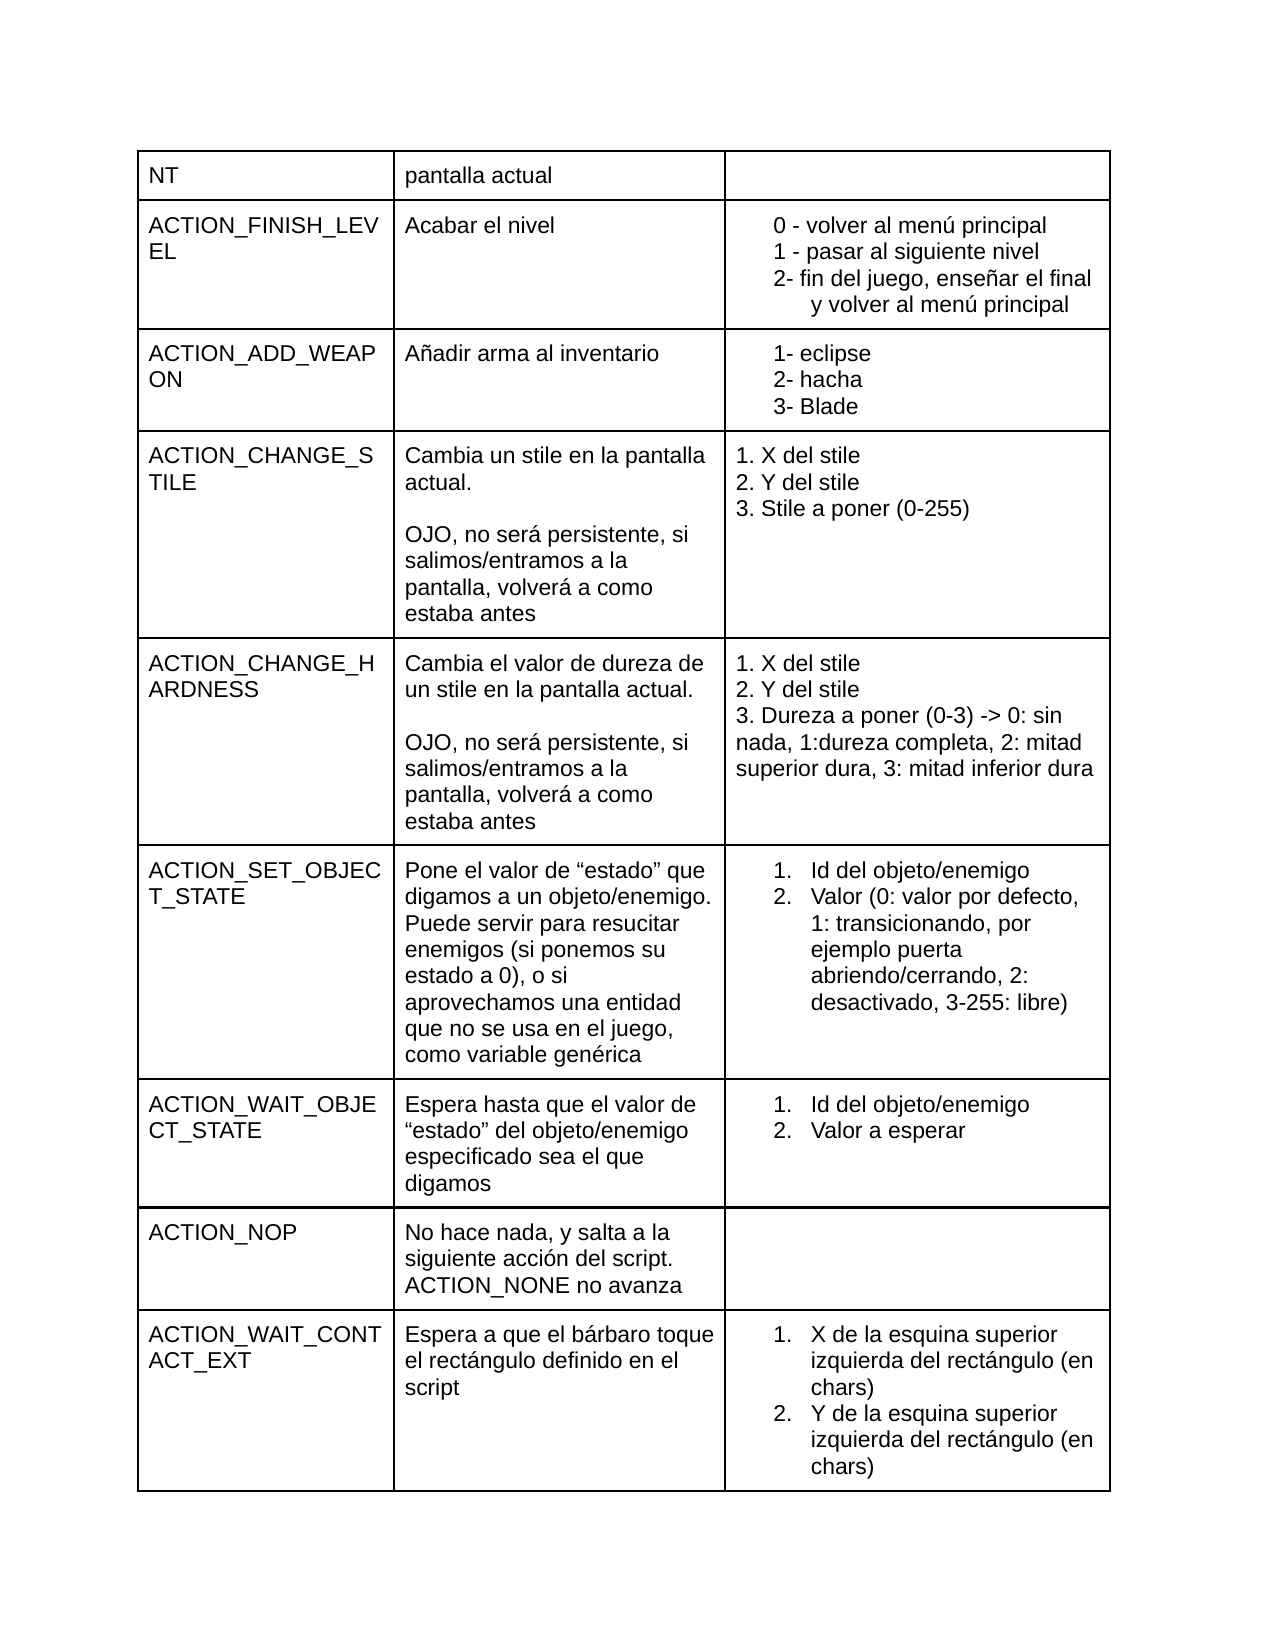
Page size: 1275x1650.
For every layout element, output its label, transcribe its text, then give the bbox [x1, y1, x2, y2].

table_cell NT [139, 152, 393, 199]
table_cell X de la esquina superior izquierda del rectángulo (en chars) Y de la esquina superior izquierda del rectángulo (en chars) Ancho del rectángulo (en chars) Alto del rectángulo (en chars) [726, 1311, 1109, 1489]
table_cell Cambia un stile en la pantalla actual. OJO, no será persistente, si salimos/entramos a la pantalla, volverá a como estaba antes [395, 432, 724, 637]
table_cell ACTION_NOP [139, 1209, 393, 1308]
table_cell ACTION_SET_OBJECT_STATE [139, 846, 393, 1078]
table_cell Espera hasta que el valor de “estado” del objeto/enemigo especificado sea el que digamos [395, 1080, 724, 1206]
table_cell ACTION_CHANGE_STILE [139, 432, 393, 637]
table_cell Acabar el nivel [395, 201, 724, 328]
table_cell ACTION_FINISH_LEVEL [139, 201, 393, 328]
table_cell ACTION_CHANGE_HARDNESS [139, 639, 393, 844]
table_cell pantalla actual [395, 152, 724, 199]
table_cell 1. X del stile 2. Y del stile 3. Stile a poner (0-255) [726, 432, 1109, 637]
table_cell Espera a que el bárbaro toque el rectángulo definido en el script [395, 1311, 724, 1489]
table_cell [726, 152, 1109, 199]
table_cell 1. X del stile 2. Y del stile 3. Dureza a poner (0-3) -> 0: sin nada, 1:dureza completa, 2: mitad superior dura, 3: mitad inferior dura [726, 639, 1109, 844]
table_cell Id del objeto/enemigo Valor (0: valor por defecto, 1: transicionando, por ejemplo puerta abriendo/cerrando, 2: desactivado, 3-255: libre) [726, 846, 1109, 1078]
table_cell [726, 1209, 1109, 1308]
table_cell Añadir arma al inventario [395, 330, 724, 429]
table_cell Pone el valor de “estado” que digamos a un objeto/enemigo. Puede servir para resucitar enemigos (si ponemos su estado a 0), o si aprovechamos una entidad que no se usa en el juego, como variable genérica [395, 846, 724, 1078]
table_cell 1- eclipse 2- hacha 3- Blade [726, 330, 1109, 429]
table_cell Id del objeto/enemigo Valor a esperar [726, 1080, 1109, 1206]
table_cell ACTION_WAIT_OBJECT_STATE [139, 1080, 393, 1206]
table_cell Cambia el valor de dureza de un stile en la pantalla actual. OJO, no será persistente, si salimos/entramos a la pantalla, volverá a como estaba antes [395, 639, 724, 844]
table_cell 0 - volver al menú principal 1 - pasar al siguiente nivel 2- fin del juego, enseñar el final y volver al menú principal [726, 201, 1109, 328]
table_cell ACTION_ADD_WEAPON [139, 330, 393, 429]
table_cell ACTION_WAIT_CONTACT_EXT [139, 1311, 393, 1489]
table_cell No hace nada, y salta a la siguiente acción del script. ACTION_NONE no avanza [395, 1209, 724, 1308]
